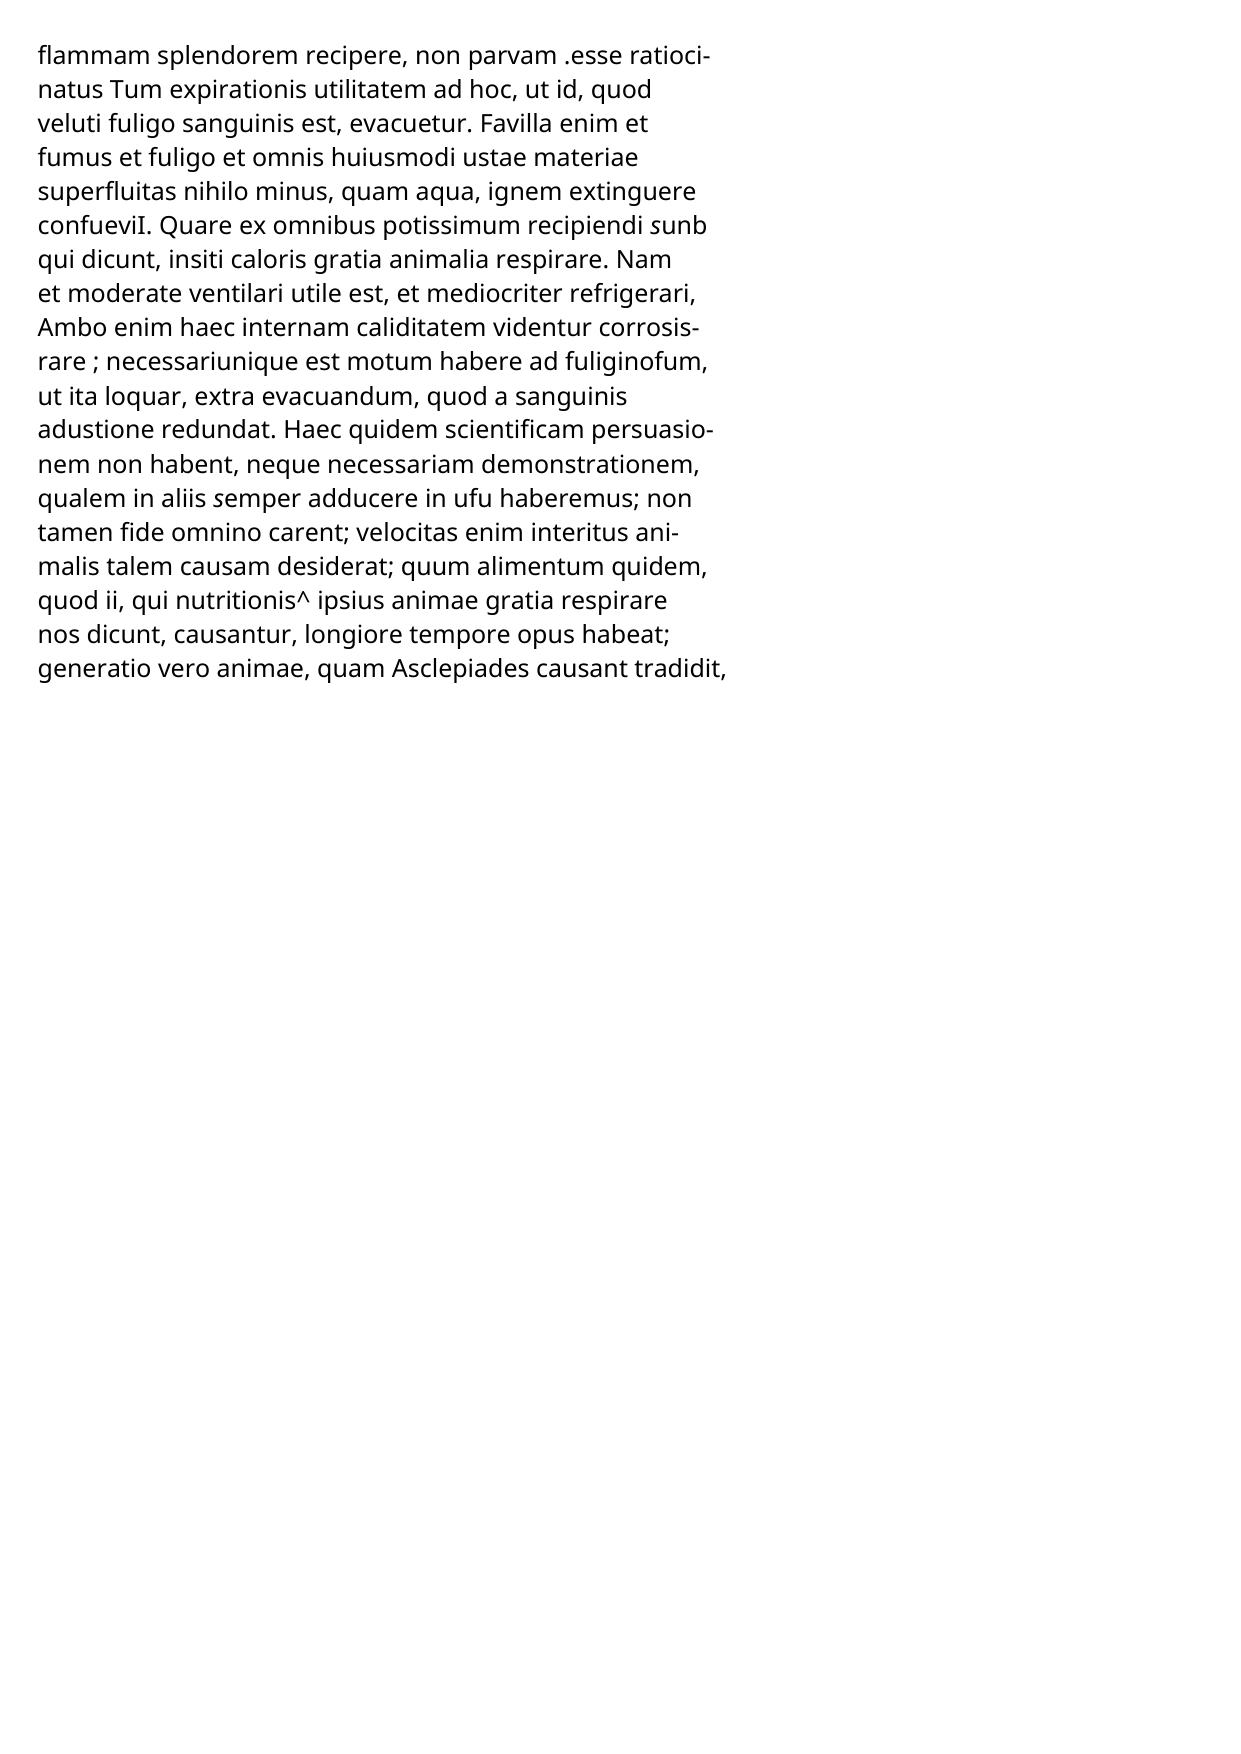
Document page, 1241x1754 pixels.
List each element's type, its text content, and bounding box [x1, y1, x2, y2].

text flammam splendorem recipere, non parvam .esse ratioci- natus Tum expirationis utilitatem ad hoc, ut id, quod veluti fuligo sanguinis est, evacuetur. Favilla enim et fumus et fuligo et omnis huiusmodi ustae materiae superfluitas nihilo minus, quam aqua, ignem extinguere confueviI. Quare ex omnibus potissimum recipiendi sunb qui dicunt, insiti caloris gratia animalia respirare. Nam et moderate ventilari utile est, et mediocriter refrigerari, Ambo enim haec internam caliditatem videntur corrosis- rare ; necessariunique est motum habere ad fuliginofum, ut ita loquar, extra evacuandum, quod a sanguinis adustione redundat. Haec quidem scientificam persuasio- nem non habent, neque necessariam demonstrationem, qualem in aliis semper adducere in ufu haberemus; non tamen fide omnino carent; velocitas enim interitus ani- malis talem causam desiderat; quum alimentum quidem, quod ii, qui nutritionis^ ipsius animae gratia respirare nos dicunt, causantur, longiore tempore opus habeat; generatio vero animae, quam Asclepiades causant tradidit, [37, 37, 1203, 685]
